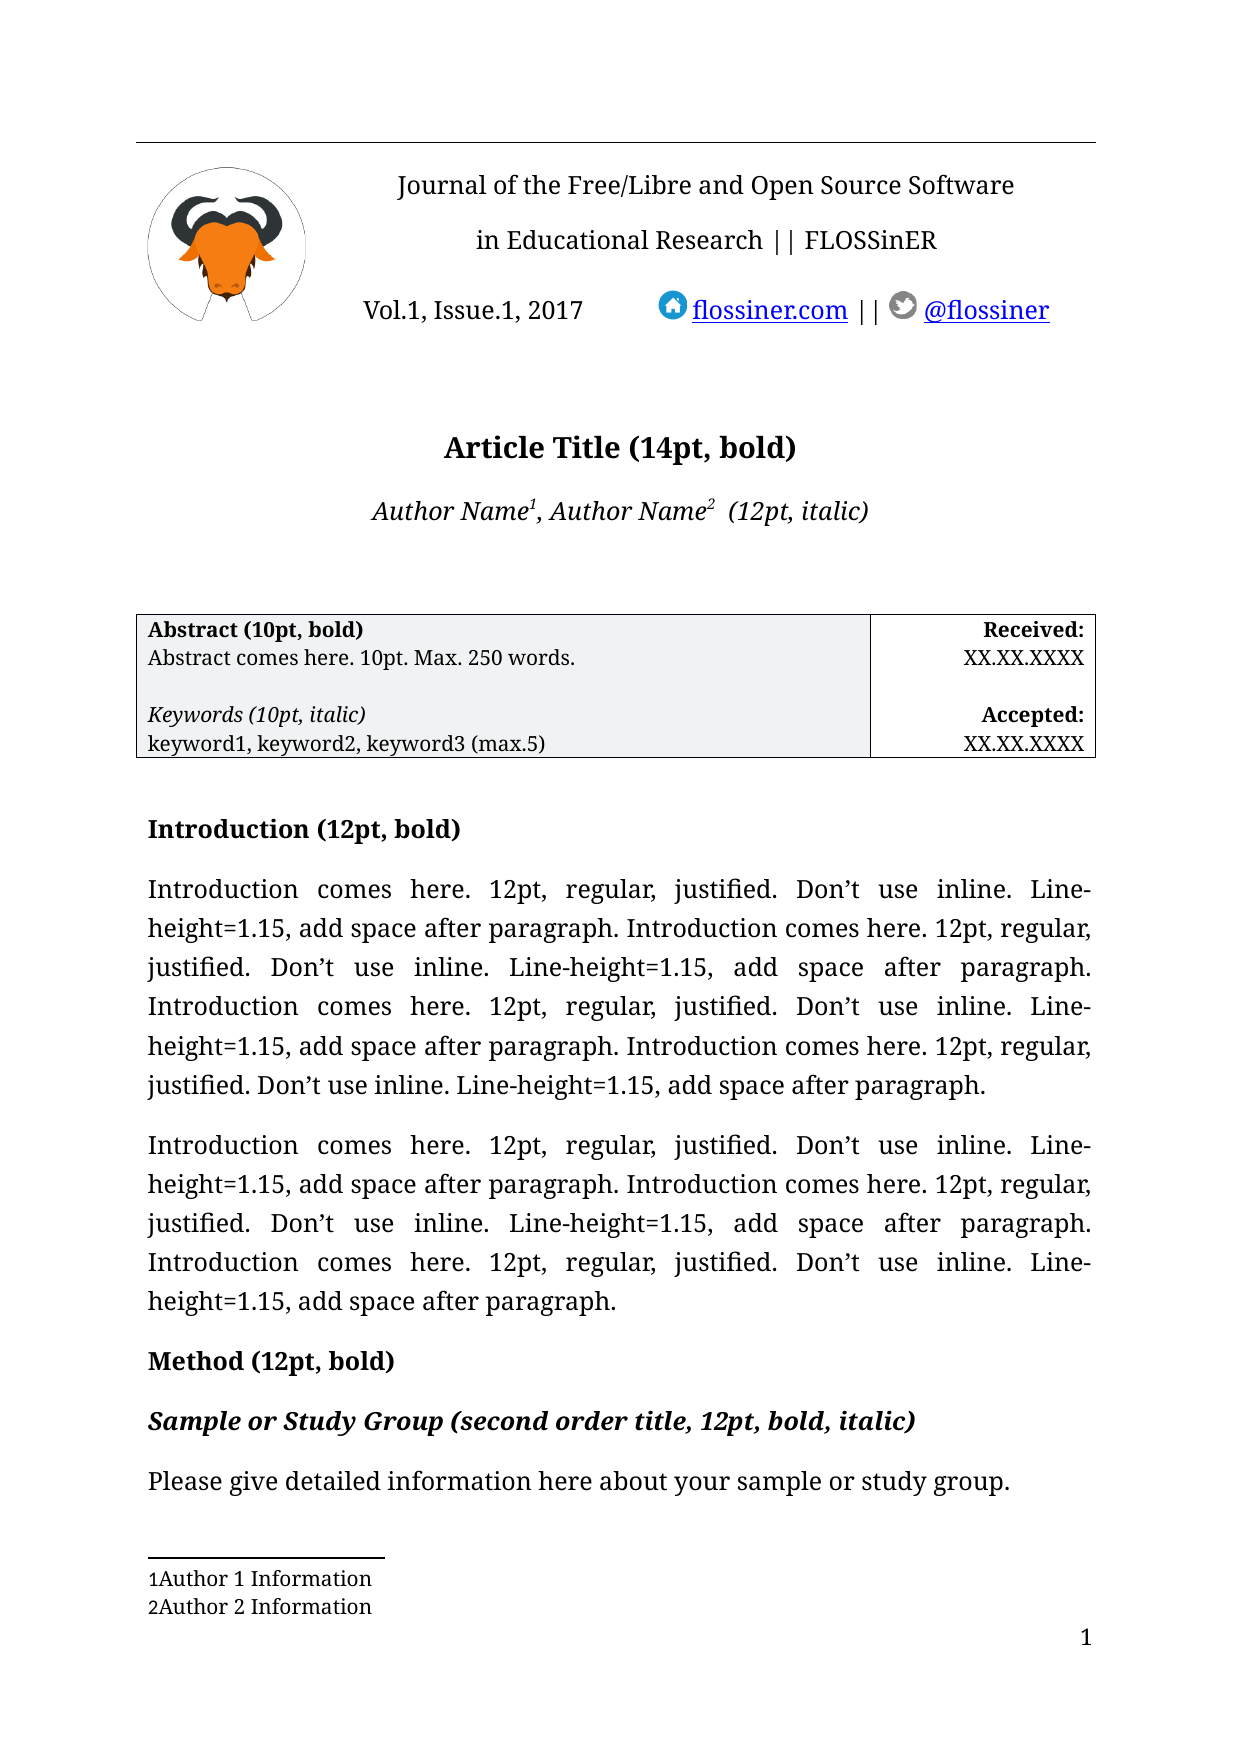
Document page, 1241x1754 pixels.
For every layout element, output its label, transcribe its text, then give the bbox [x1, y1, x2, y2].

text Article Title (14pt, bold) [148, 427, 1092, 467]
table_header [136, 143, 317, 361]
table_header Journal of the Free/Libre and Open Source Software in Educational Research || FLOSSinER Vol.1, Issue.1, 2017 flossiner.com || @flossiner [317, 143, 1096, 361]
text Method (12pt, bold) [148, 1344, 1092, 1378]
picture [889, 291, 917, 319]
table_header Received: XX.XX.XXXX Accepted: XX.XX.XXXX [871, 615, 1095, 757]
text Author 2 Information [148, 1592, 1092, 1621]
picture [658, 290, 687, 320]
text Author Name, Author Name (12pt, italic) [148, 494, 1092, 528]
text Introduction (12pt, bold) [148, 812, 1092, 846]
text Introduction comes here. 12pt, regular, justified. Don’t use inline. Line-height=1.15, add space after paragraph. Introduction comes here. 12pt, regular, justified. Don’t use inline. Line-height=1.15, add space after paragraph. Introduction comes here. 12pt, regular, justified. Don’t use inline. Line-height=1.15, add space after paragraph. [148, 1127, 1092, 1318]
text Author 1 Information [148, 1564, 1092, 1592]
text Introduction comes here. 12pt, regular, justified. Don’t use inline. Line-height=1.15, add space after paragraph. Introduction comes here. 12pt, regular, justified. Don’t use inline. Line-height=1.15, add space after paragraph. Introduction comes here. 12pt, regular, justified. Don’t use inline. Line-height=1.15, add space after paragraph. Introduction comes here. 12pt, regular, justified. Don’t use inline. Line-height=1.15, add space after paragraph. [148, 872, 1092, 1101]
picture [147, 167, 306, 321]
text Please give detailed information here about your sample or study group. [148, 1464, 1092, 1498]
text Sample or Study Group (second order title, 12pt, bold, italic) [148, 1404, 1092, 1438]
table_header Abstract (10pt, bold) Abstract comes here. 10pt. Max. 250 words. Keywords (10pt, italic) keyword1, keyword2, keyword3 (max.5) [137, 615, 870, 757]
